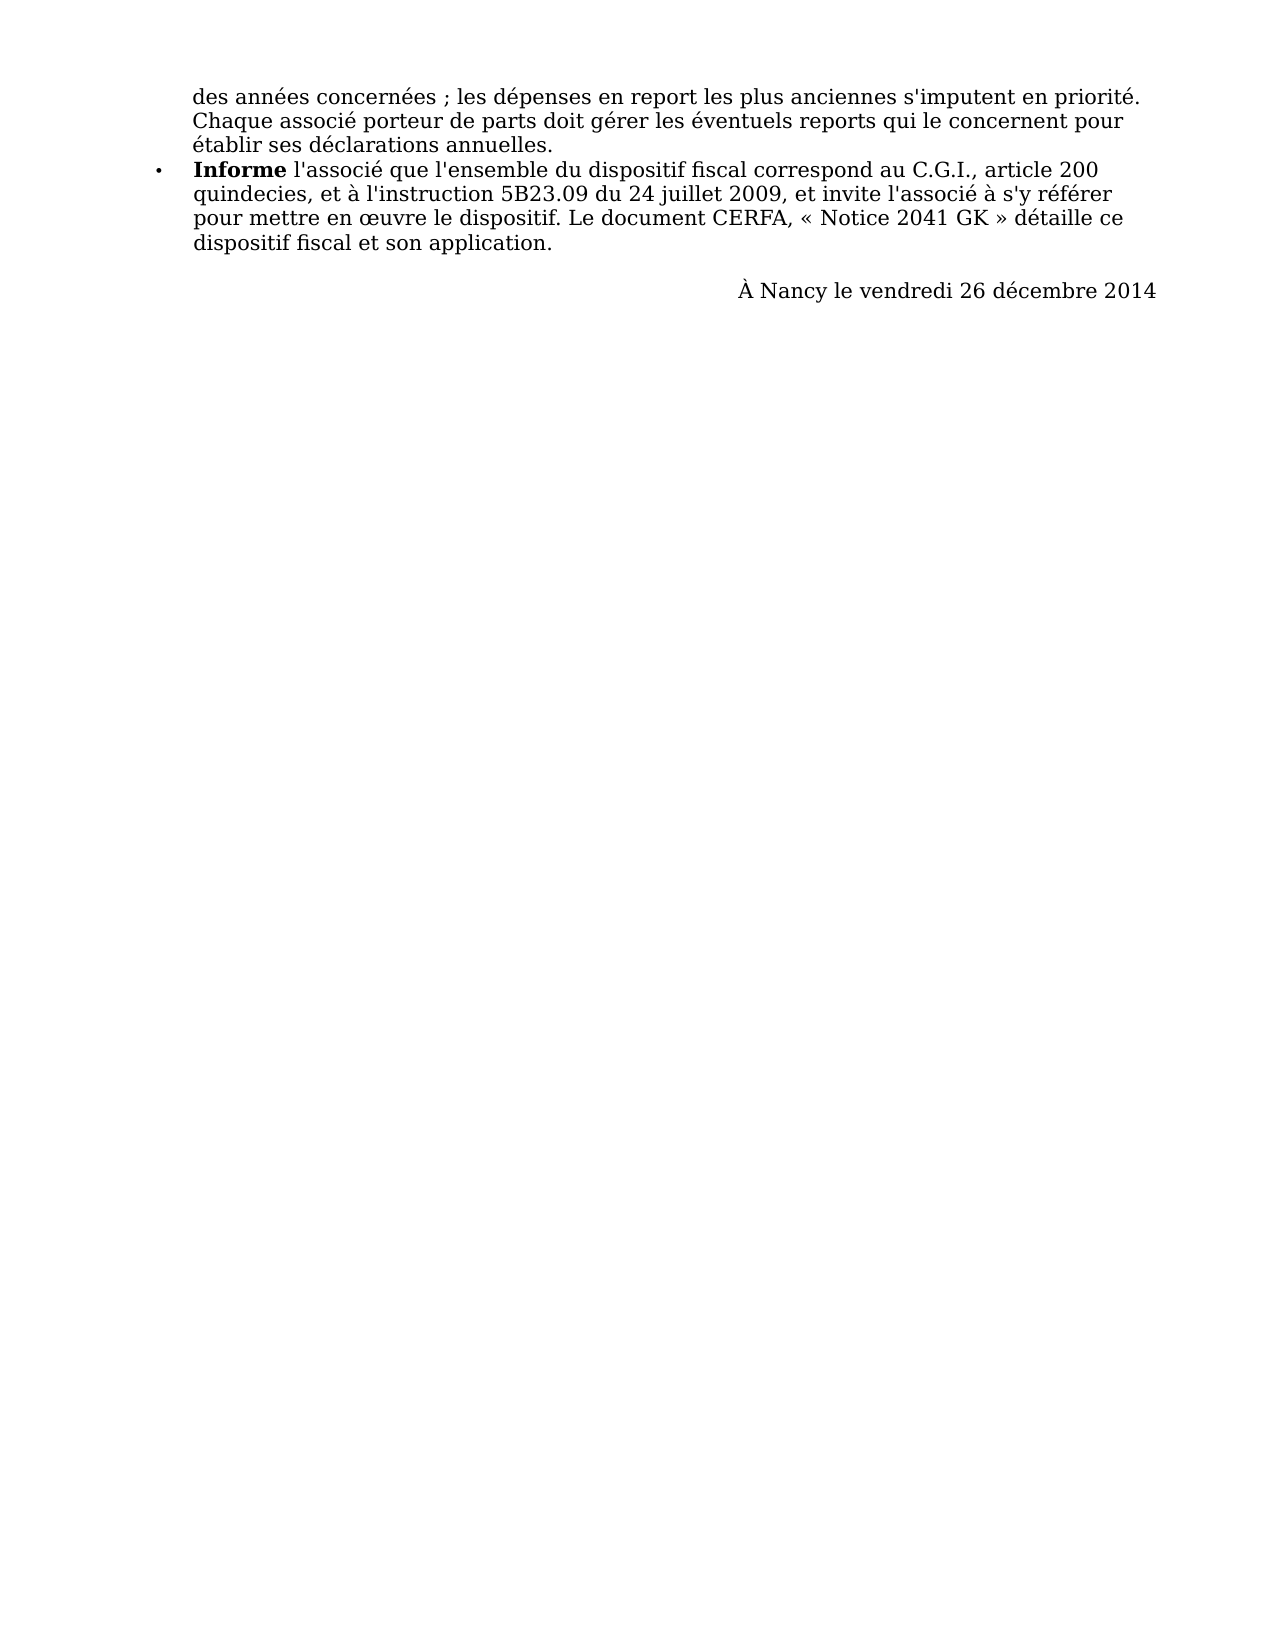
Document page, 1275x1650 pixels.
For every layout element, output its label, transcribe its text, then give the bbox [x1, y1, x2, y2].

text des années concernées ; les dépenses en report les plus anciennes s'imputent en priorité. Chaque associé porteur de parts doit gérer les éventuels reports qui le concernent pour établir ses déclarations annuelles. [192, 85, 1157, 158]
list Informe l'associé que l'ensemble du dispositif fiscal correspond au C.G.I., article 200 quindecies, et à l'instruction 5B23.09 du 24 juillet 2009, et invite l'associé à s'y référer pour mettre en œuvre le dispositif. Le document CERFA, « Notice 2041 GK » détaille ce dispositif fiscal et son application. [156, 158, 1157, 255]
text À Nancy le vendredi 26 décembre 2014 [118, 279, 1157, 303]
